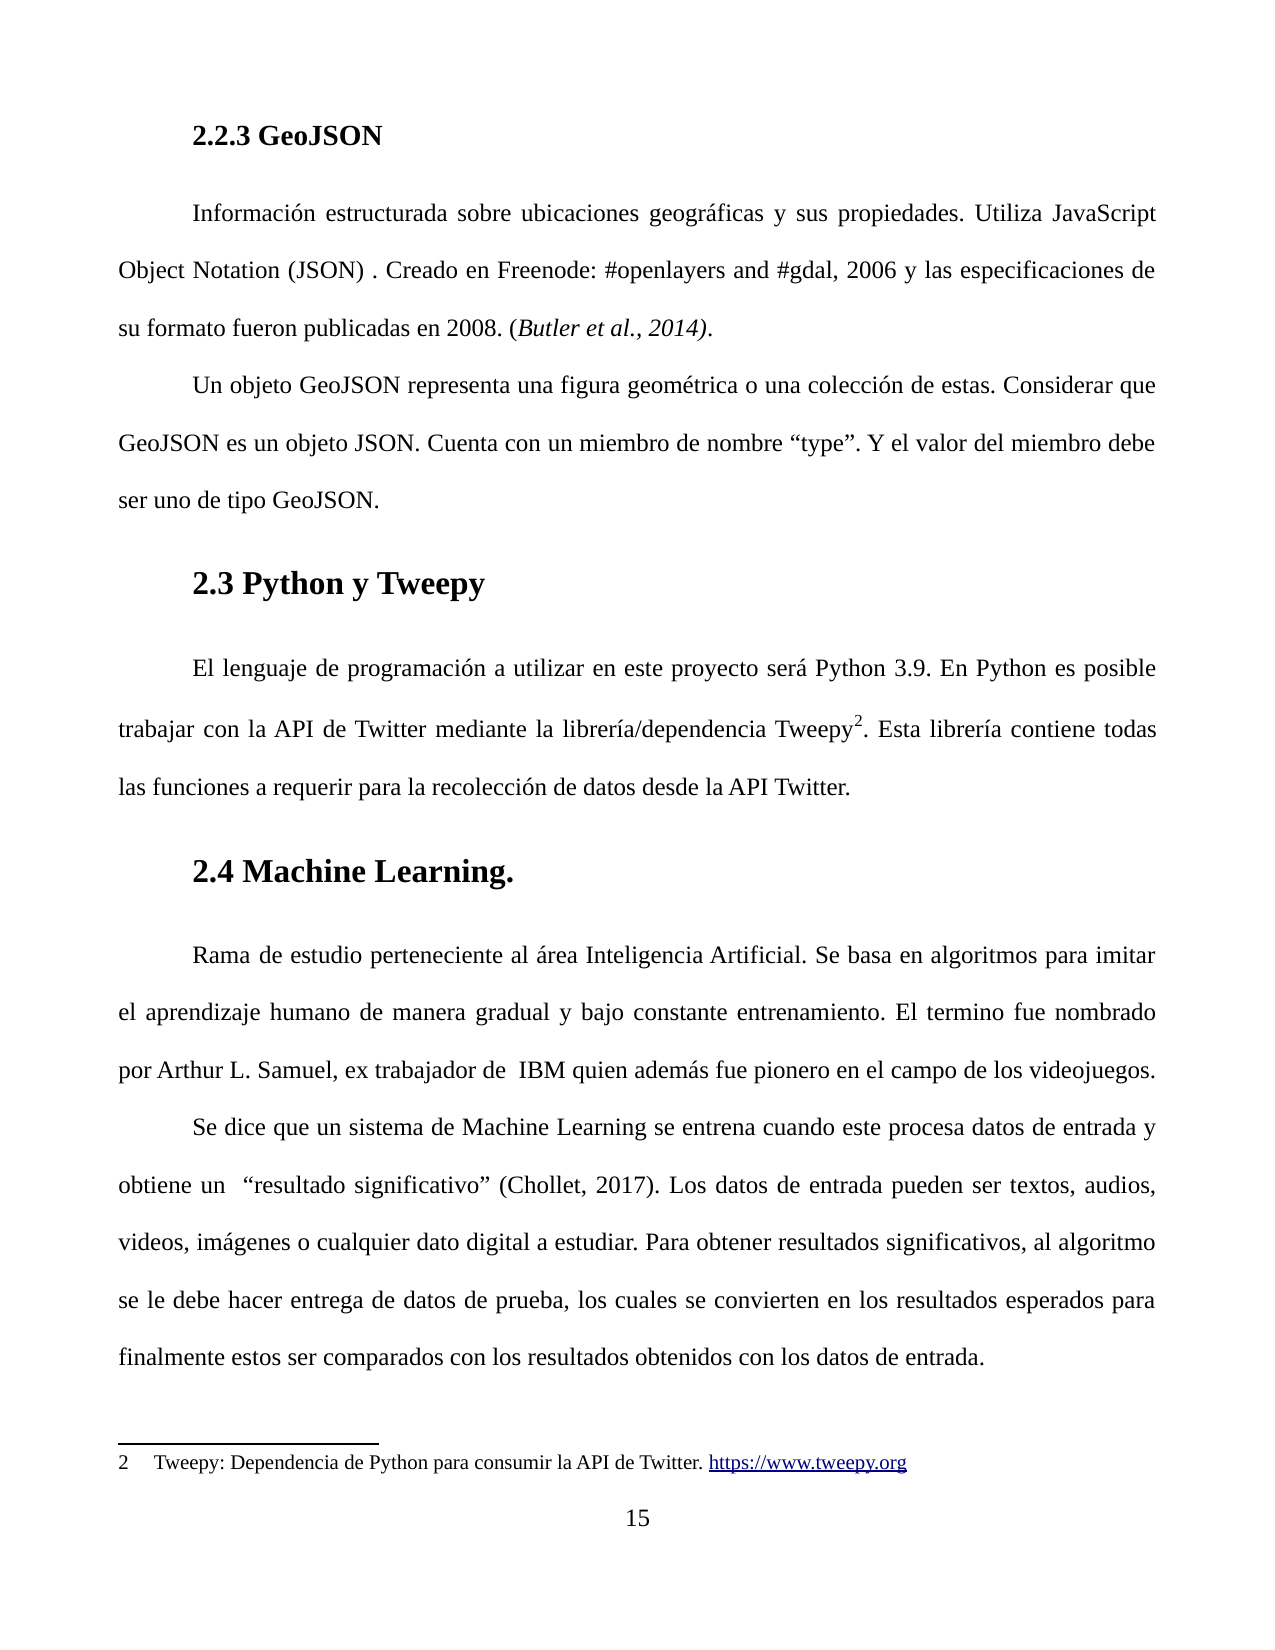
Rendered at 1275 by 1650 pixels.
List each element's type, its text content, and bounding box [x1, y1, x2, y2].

subtitle 2.2.3 GeoJSON [118, 118, 1157, 152]
text Tweepy: Dependencia de Python para consumir la API de Twitter. https://www.tweepy.org [118, 1449, 1157, 1474]
text Rama de estudio perteneciente al área Inteligencia Artificial. Se basa en algoritmos para imitar el aprendizaje humano de manera gradual y bajo constante entrenamiento. El termino fue nombrado por Arthur L. Samuel, ex trabajador de IBM quien además fue pionero en el campo de los videojuegos. Se dice que un sistema de Machine Learning se entrena cuando este procesa datos de entrada y obtiene un “resultado significativo” (Chollet, 2017). Los datos de entrada pueden ser textos, audios, videos, imágenes o cualquier dato digital a estudiar. Para obtener resultados significativos, al algoritmo se le debe hacer entrega de datos de prueba, los cuales se convierten en los resultados esperados para finalmente estos ser comparados con los resultados obtenidos con los datos de entrada. [118, 940, 1157, 1371]
subtitle 2.4 Machine Learning. [118, 851, 1157, 889]
text Un objeto GeoJSON representa una figura geométrica o una colección de estas. Considerar que GeoJSON es un objeto JSON. Cuenta con un miembro de nombre “type”. Y el valor del miembro debe ser uno de tipo GeoJSON. [118, 370, 1157, 514]
text Información estructurada sobre ubicaciones geográficas y sus propiedades. Utiliza JavaScript Object Notation (JSON) . Creado en Freenode: #openlayers and #gdal, 2006 y las especificaciones de su formato fueron publicadas en 2008. (Butler et al., 2014). [118, 198, 1157, 341]
subtitle 2.3 Python y Tweepy [118, 563, 1157, 602]
text El lenguaje de programación a utilizar en este proyecto será Python 3.9. En Python es posible trabajar con la API de Twitter mediante la librería/dependencia Tweepy. Esta librería contiene todas las funciones a requerir para la recolección de datos desde la API Twitter. [118, 653, 1157, 801]
